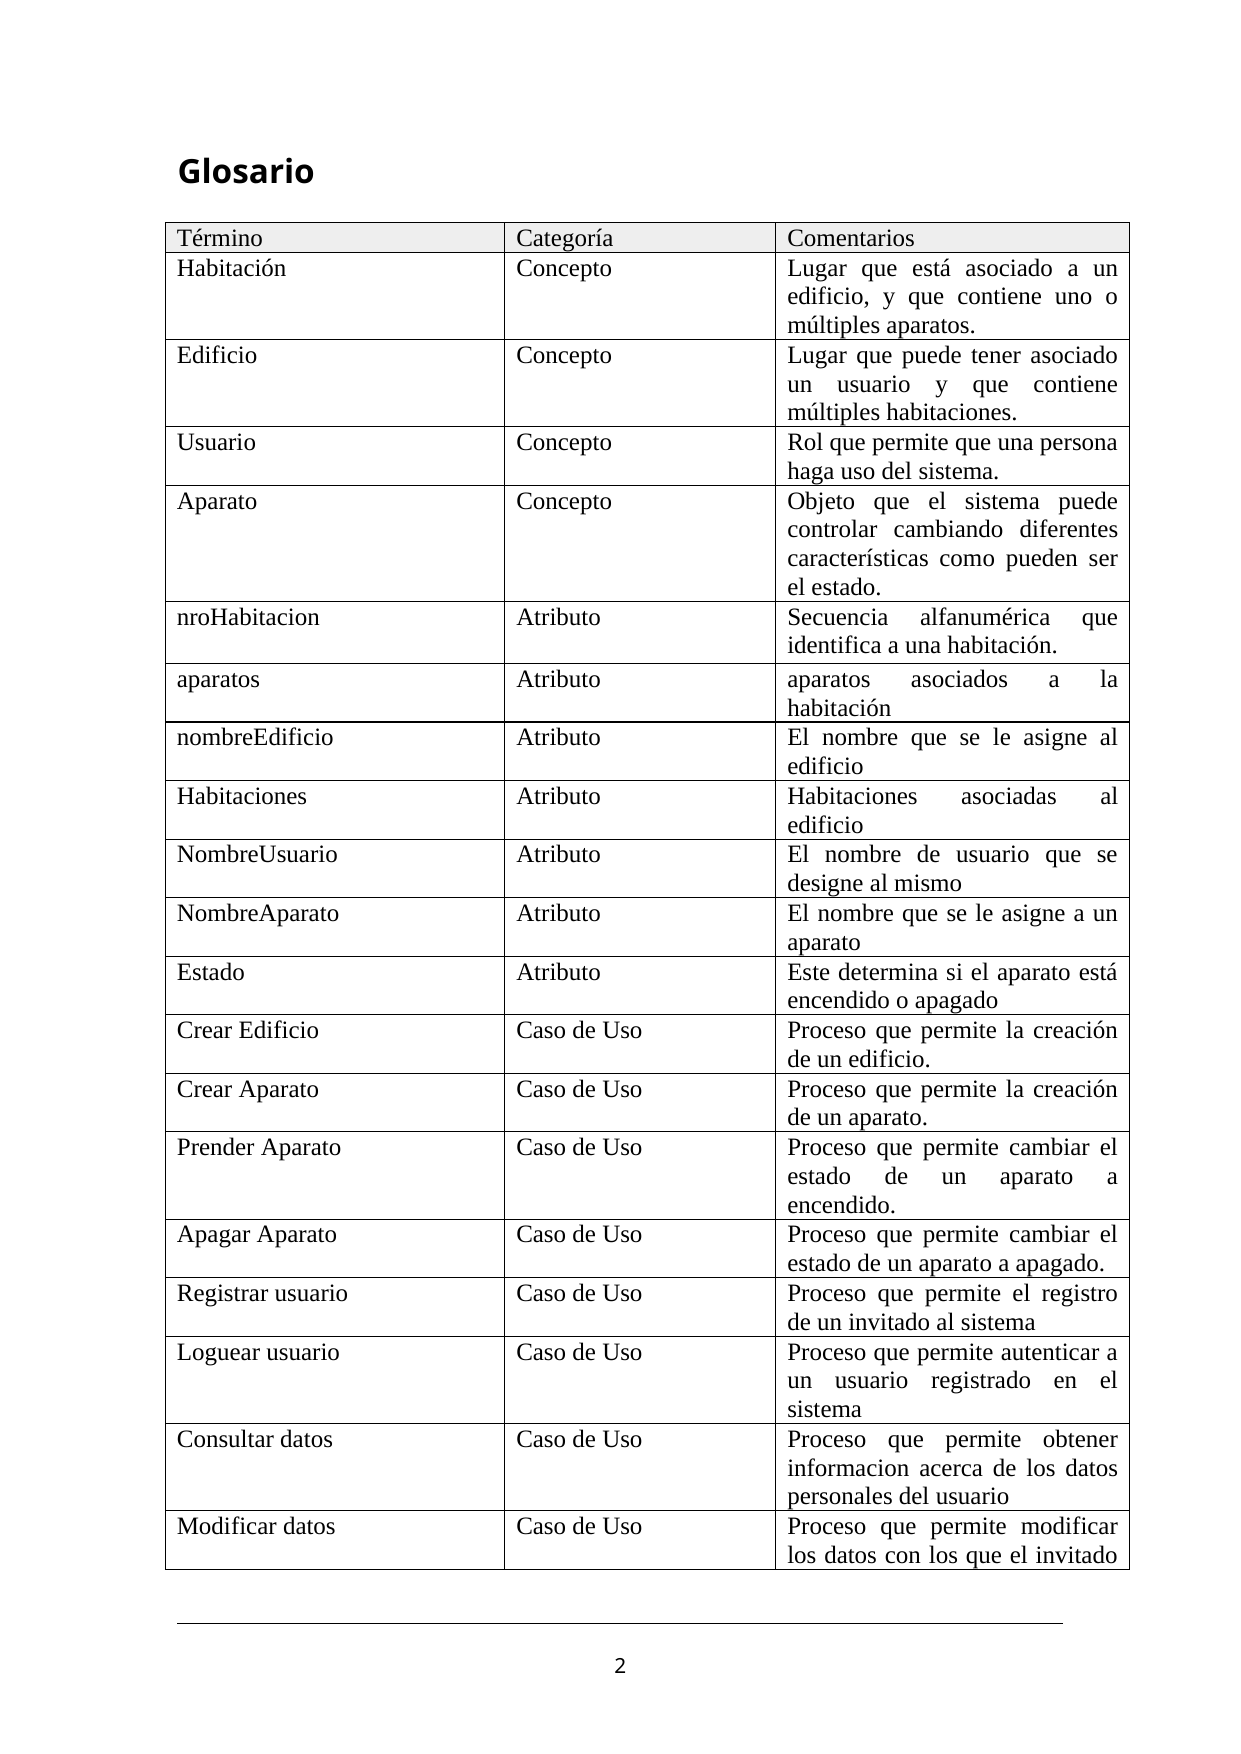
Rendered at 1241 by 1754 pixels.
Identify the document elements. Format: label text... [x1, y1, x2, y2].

table_cell Proceso que permite obtener informacion acerca de los datos personales del usuario [776, 1424, 1129, 1510]
table_cell Crear Aparato [166, 1074, 504, 1131]
table_cell Proceso que permite cambiar el estado de un aparato a encendido. [776, 1132, 1129, 1218]
table_cell Proceso que permite la creación de un edificio. [776, 1015, 1129, 1073]
table_cell nroHabitacion [166, 602, 504, 663]
table_cell Atributo [505, 781, 775, 838]
table_cell Aparato [166, 486, 504, 601]
table_cell Registrar usuario [166, 1278, 504, 1336]
table_cell Caso de Uso [505, 1337, 775, 1423]
table_cell Proceso que permite cambiar el estado de un aparato a apagado. [776, 1220, 1129, 1277]
table_cell Apagar Aparato [166, 1220, 504, 1277]
table_header Término [166, 223, 504, 252]
table_cell El nombre de usuario que se designe al mismo [776, 840, 1129, 897]
table_cell El nombre que se le asigne al edificio [776, 723, 1129, 780]
table_cell NombreAparato [166, 898, 504, 956]
table_cell Atributo [505, 840, 775, 897]
table_cell Concepto [505, 486, 775, 601]
table_cell Objeto que el sistema puede controlar cambiando diferentes características como pueden ser el estado. [776, 486, 1129, 601]
table_cell Atributo [505, 898, 775, 956]
table_cell Modificar datos [166, 1511, 504, 1569]
table_cell Edificio [166, 340, 504, 426]
table_cell Caso de Uso [505, 1220, 775, 1277]
table_cell Proceso que permite el registro de un invitado al sistema [776, 1278, 1129, 1336]
table_cell aparatos [166, 664, 504, 721]
table_cell Atributo [505, 664, 775, 721]
table_cell Usuario [166, 427, 504, 485]
table_cell Proceso que permite autenticar a un usuario registrado en el sistema [776, 1337, 1129, 1423]
table_cell Rol que permite que una persona haga uso del sistema. [776, 427, 1129, 485]
table_cell Caso de Uso [505, 1511, 775, 1569]
subtitle Glosario [177, 148, 1063, 193]
table_cell nombreEdificio [166, 723, 504, 780]
table_cell Prender Aparato [166, 1132, 504, 1218]
table_cell Habitaciones [166, 781, 504, 838]
table_cell Consultar datos [166, 1424, 504, 1510]
table_cell NombreUsuario [166, 840, 504, 897]
table_cell Loguear usuario [166, 1337, 504, 1423]
table_cell Proceso que permite la creación de un aparato. [776, 1074, 1129, 1131]
table_header Comentarios [776, 223, 1129, 252]
table_cell aparatos asociados a la habitación [776, 664, 1129, 721]
table_cell Estado [166, 957, 504, 1014]
table_cell Habitación [166, 253, 504, 339]
table_cell Lugar que puede tener asociado un usuario y que contiene múltiples habitaciones. [776, 340, 1129, 426]
table_header Categoría [505, 223, 775, 252]
table_cell El nombre que se le asigne a un aparato [776, 898, 1129, 956]
table_cell Atributo [505, 723, 775, 780]
table_cell Concepto [505, 427, 775, 485]
table_cell Este determina si el aparato está encendido o apagado [776, 957, 1129, 1014]
table_cell Caso de Uso [505, 1074, 775, 1131]
table_cell Proceso que permite modificar los datos con los que el invitado [776, 1511, 1129, 1569]
table_cell Atributo [505, 957, 775, 1014]
table_cell Concepto [505, 253, 775, 339]
table_cell Caso de Uso [505, 1132, 775, 1218]
table_cell Atributo [505, 602, 775, 663]
table_cell Crear Edificio [166, 1015, 504, 1073]
table_cell Caso de Uso [505, 1015, 775, 1073]
table_cell Caso de Uso [505, 1424, 775, 1510]
table_cell Lugar que está asociado a un edificio, y que contiene uno o múltiples aparatos. [776, 253, 1129, 339]
table_cell Concepto [505, 340, 775, 426]
table_cell Habitaciones asociadas al edificio [776, 781, 1129, 838]
table_cell Caso de Uso [505, 1278, 775, 1336]
table_cell Secuencia alfanumérica que identifica a una habitación. [776, 602, 1129, 663]
